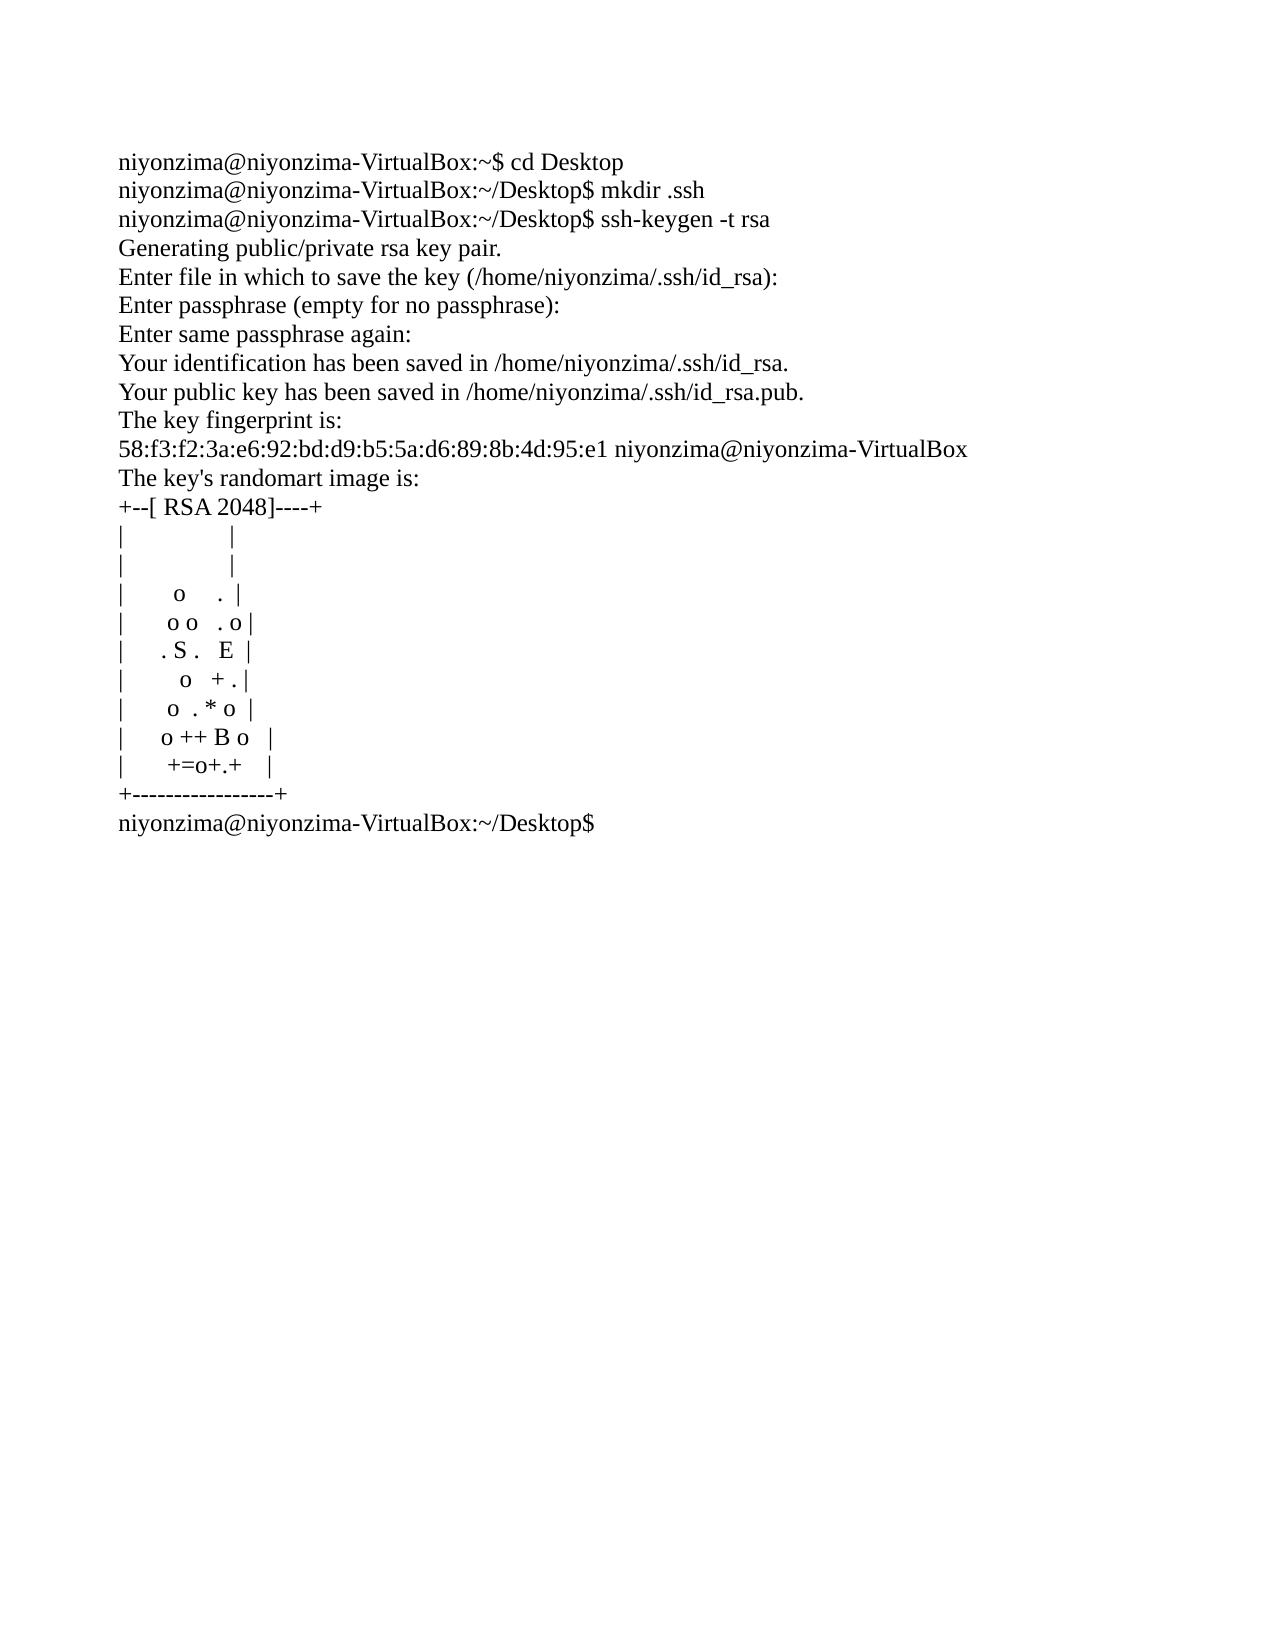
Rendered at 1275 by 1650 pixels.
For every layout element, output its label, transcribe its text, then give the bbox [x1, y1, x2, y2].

text +-----------------+ [118, 779, 1157, 808]
text +--[ RSA 2048]----+ [118, 492, 1157, 521]
text The key fingerprint is: [118, 406, 1157, 434]
text | o . * o | [118, 693, 1157, 722]
text Generating public/private rsa key pair. [118, 233, 1157, 262]
text The key's randomart image is: [118, 463, 1157, 492]
text Enter passphrase (empty for no passphrase): [118, 291, 1157, 319]
text | | [118, 549, 1157, 578]
text | +=o+.+ | [118, 751, 1157, 779]
text Your public key has been saved in /home/niyonzima/.ssh/id_rsa.pub. [118, 377, 1157, 406]
text 58:f3:f2:3a:e6:92:bd:d9:b5:5a:d6:89:8b:4d:95:e1 niyonzima@niyonzima-VirtualBox [118, 434, 1157, 463]
text niyonzima@niyonzima-VirtualBox:~/Desktop$ [118, 808, 1157, 837]
text | . S . E | [118, 636, 1157, 664]
text | o . | [118, 578, 1157, 607]
text niyonzima@niyonzima-VirtualBox:~/Desktop$ mkdir .ssh [118, 176, 1157, 204]
text | o ++ B o | [118, 722, 1157, 751]
text | | [118, 521, 1157, 549]
text Enter file in which to save the key (/home/niyonzima/.ssh/id_rsa): [118, 262, 1157, 291]
text niyonzima@niyonzima-VirtualBox:~$ cd Desktop [118, 147, 1157, 176]
text niyonzima@niyonzima-VirtualBox:~/Desktop$ ssh-keygen -t rsa [118, 204, 1157, 233]
text Enter same passphrase again: [118, 319, 1157, 348]
text Your identification has been saved in /home/niyonzima/.ssh/id_rsa. [118, 348, 1157, 377]
text | o o . o | [118, 607, 1157, 636]
text | o + . | [118, 664, 1157, 693]
